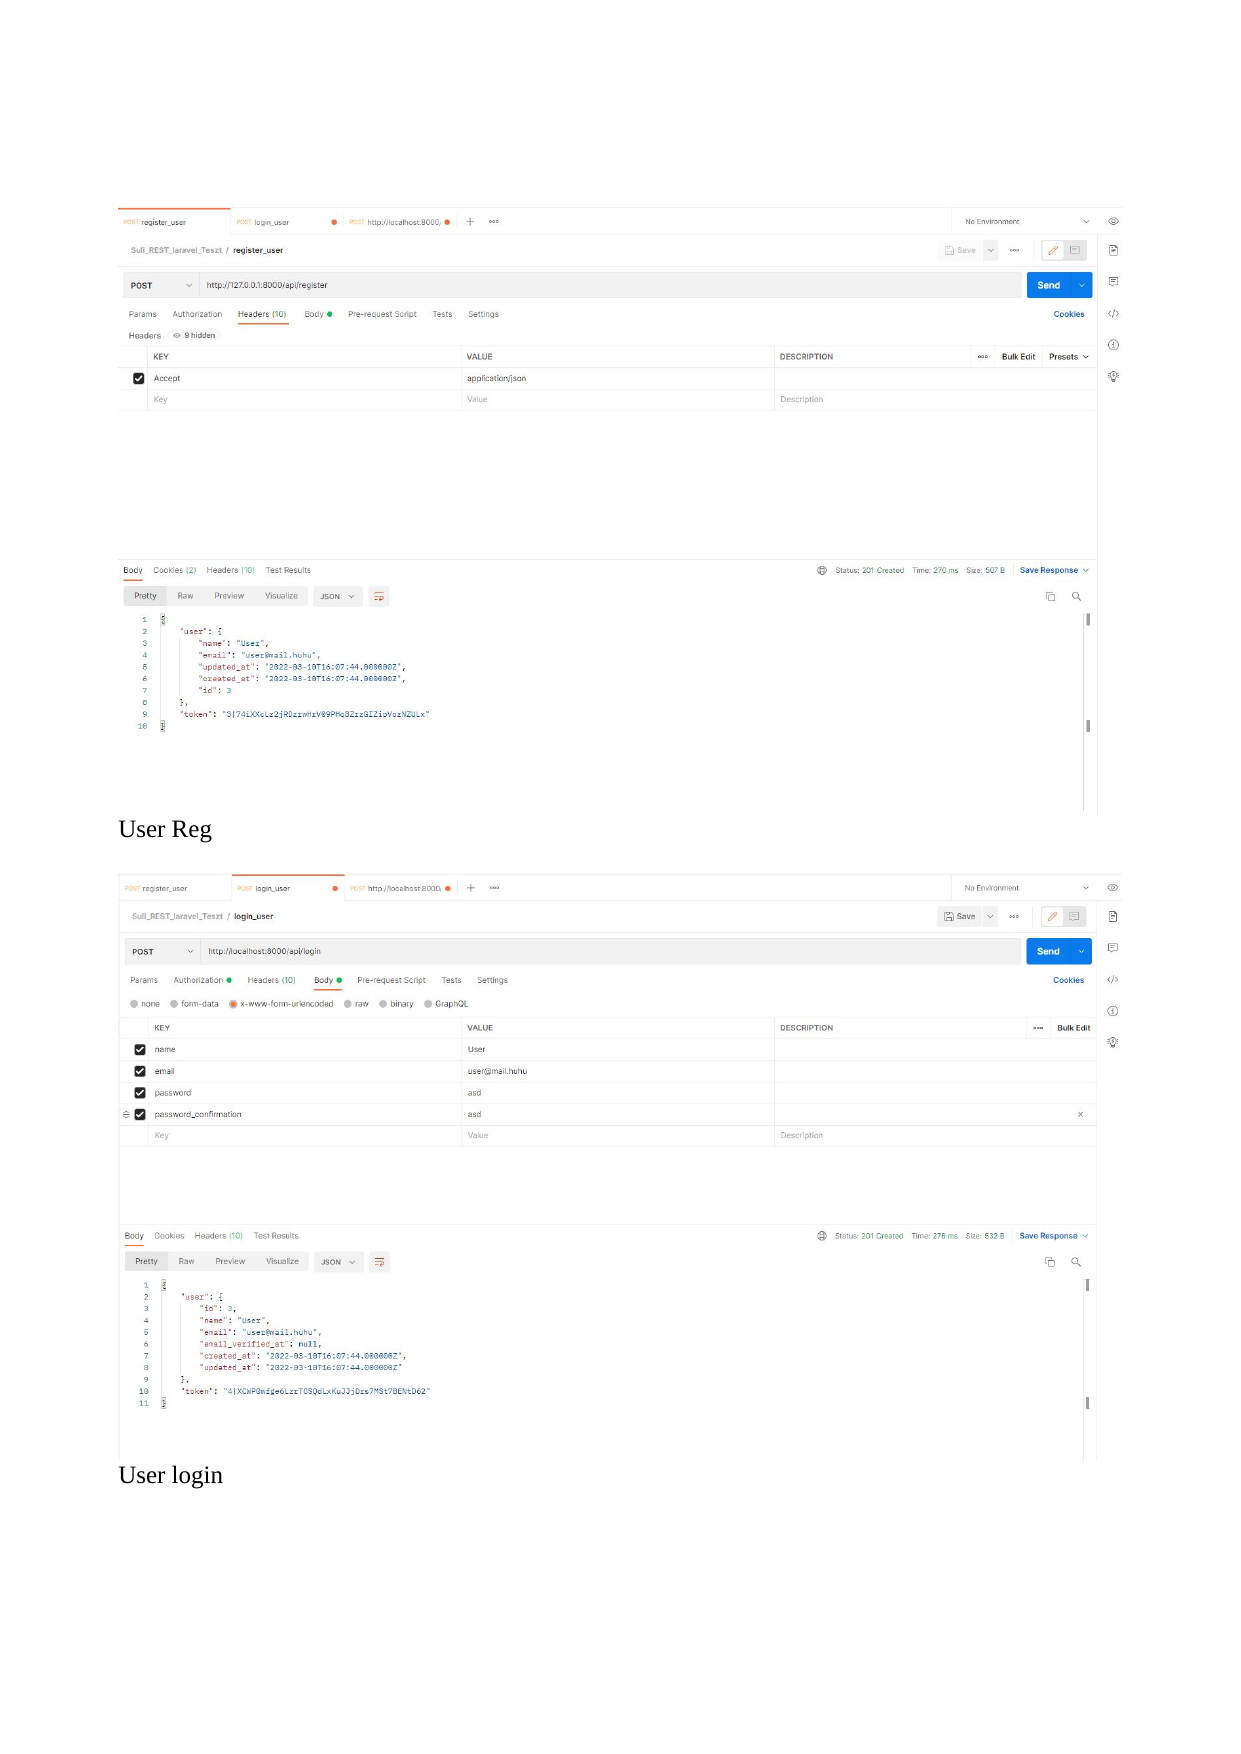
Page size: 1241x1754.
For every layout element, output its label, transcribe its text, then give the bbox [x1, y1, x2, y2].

text User login [118, 1461, 1122, 1489]
picture [118, 871, 1123, 1461]
picture [118, 204, 1123, 815]
text User Reg [118, 815, 1122, 843]
